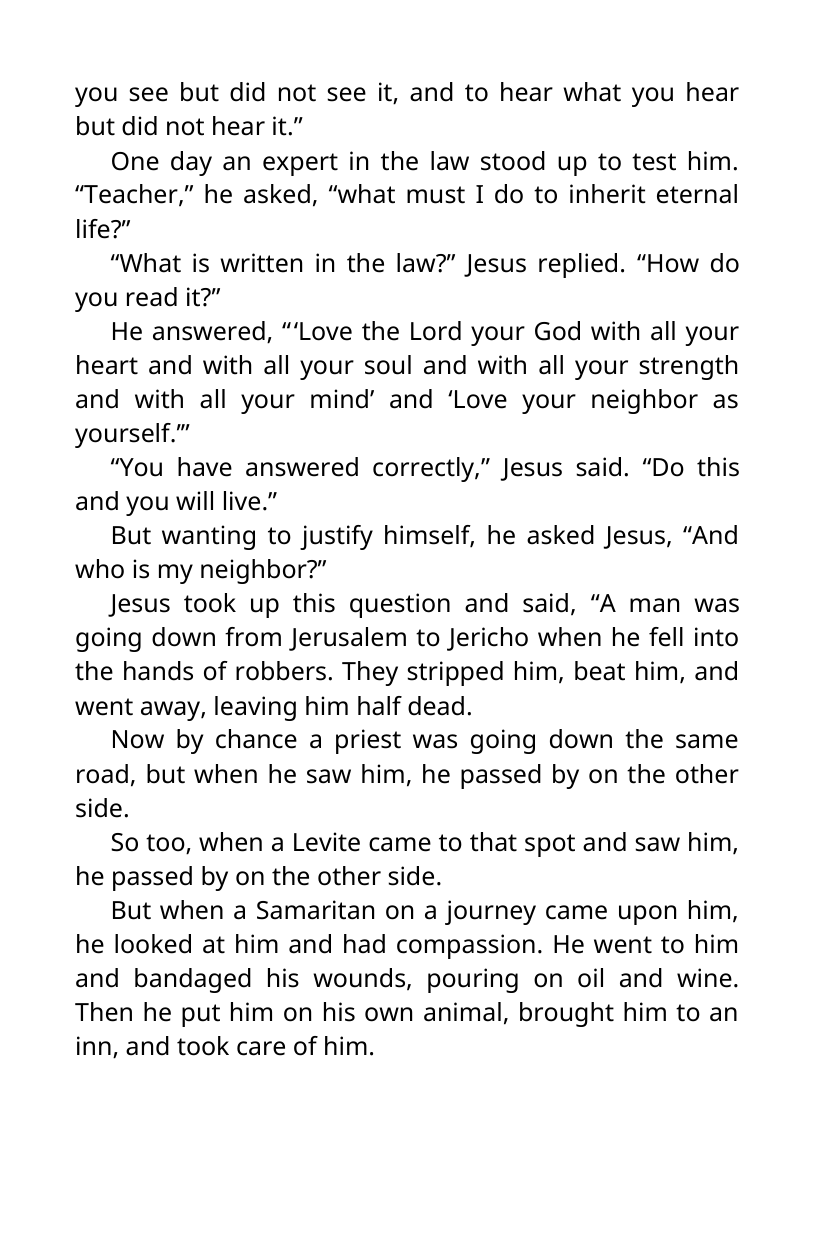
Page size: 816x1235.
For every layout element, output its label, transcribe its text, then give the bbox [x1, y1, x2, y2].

text But when a Samaritan on a journey came upon him, he looked at him and had compassion. He went to him and bandaged his wounds, pouring on oil and wine. Then he put him on his own animal, brought him to an inn, and took care of him. [75, 892, 740, 1063]
text “What is written in the law?” Jesus replied. “How do you read it?” [75, 245, 740, 313]
text Now by chance a priest was going down the same road, but when he saw him, he passed by on the other side. [75, 722, 740, 824]
text He answered, “ ‘Love the Lord your God with all your heart and with all your soul and with all your strength and with all your mind’ and ‘Love your neighbor as yourself.’” [75, 313, 740, 450]
text Jesus took up this question and said, “A man was going down from Jerusalem to Jericho when he fell into the hands of robbers. They stripped him, beat him, and went away, leaving him half dead. [75, 586, 740, 722]
text But wanting to justify himself, he asked Jesus, “And who is my neighbor?” [75, 518, 740, 586]
text So too, when a Levite came to that spot and saw him, he passed by on the other side. [75, 824, 740, 892]
text “You have answered correctly,” Jesus said. “Do this and you will live.” [75, 450, 740, 518]
text you see but did not see it, and to hear what you hear but did not hear it.” [75, 75, 740, 143]
text One day an expert in the law stood up to test him. “Teacher,” he asked, “what must I do to inherit eternal life?” [75, 143, 740, 245]
